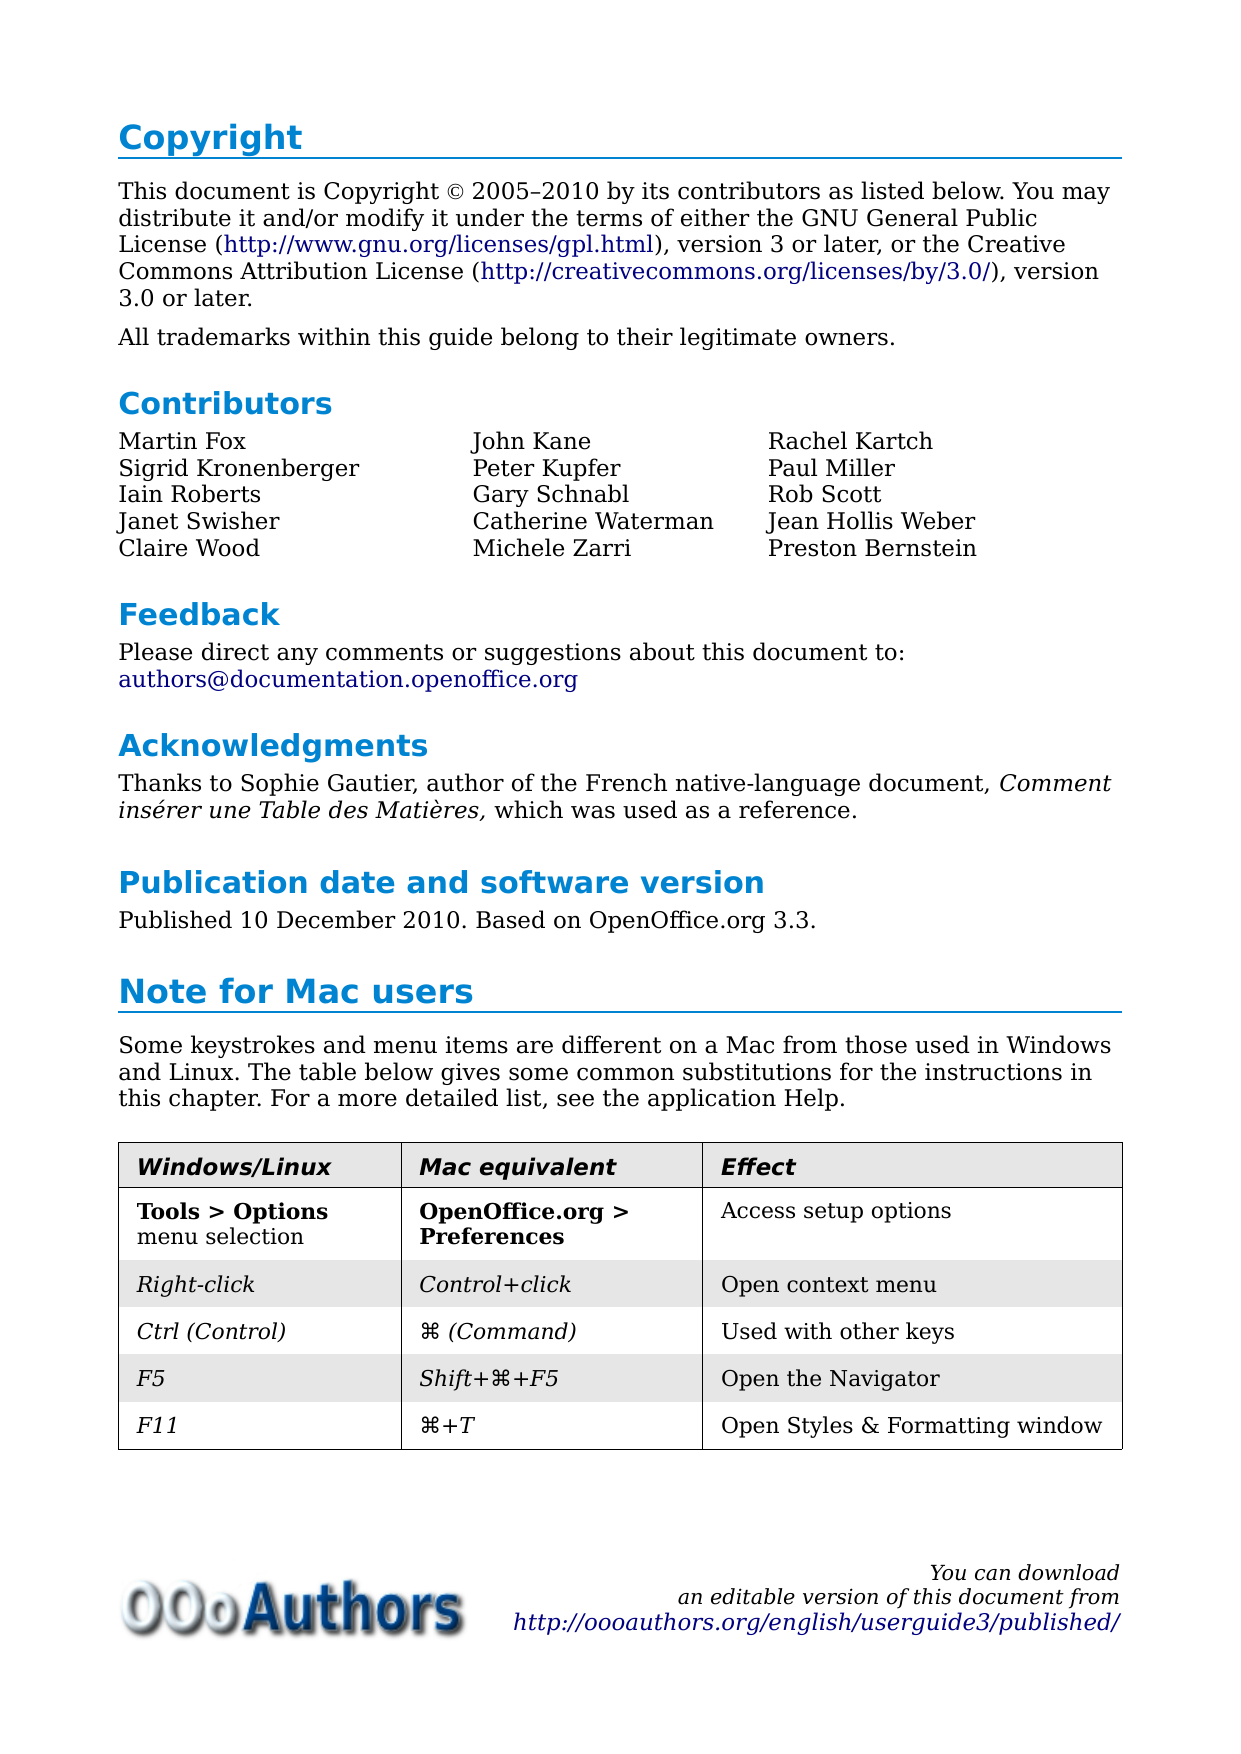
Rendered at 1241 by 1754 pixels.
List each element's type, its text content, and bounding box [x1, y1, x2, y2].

table_header Mac equivalent [402, 1143, 702, 1187]
table_cell z (Command) [402, 1307, 702, 1354]
subtitle Copyright [118, 118, 1122, 157]
text All trademarks within this guide belong to their legitimate owners. [118, 324, 1122, 351]
text Acknowledgments [118, 729, 1122, 764]
table_cell z+T [402, 1402, 702, 1449]
text Feedback [118, 598, 1122, 633]
table_header Windows/Linux [119, 1143, 401, 1187]
text Published 10 December 2010. Based on OpenOffice.org 3.3. [118, 907, 1122, 934]
text Some keystrokes and menu items are different on a Mac from those used in Windows and Linux. The table below gives some common substitutions for the instructions in this chapter. For a more detailed list, see the application Help. [118, 1032, 1122, 1112]
text Please direct any comments or suggestions about this document to: authors@documentation.openoffice.org [118, 639, 1122, 693]
text Thanks to Sophie Gautier, author of the French native-language document, Comment insérer une Table des Matières, which was used as a reference. [118, 770, 1122, 824]
table_cell Used with other keys [703, 1307, 1122, 1354]
table_cell Access setup options [703, 1188, 1122, 1260]
table_cell Open context menu [703, 1260, 1122, 1307]
table_header Effect [703, 1143, 1122, 1187]
table_cell Ctrl (Control) [119, 1307, 401, 1354]
table_cell Control+click [402, 1260, 702, 1307]
text Publication date and software version [118, 866, 1122, 901]
table_cell Right-click [119, 1260, 401, 1307]
subtitle Note for Mac users [118, 972, 1122, 1011]
text Contributors [118, 387, 1122, 422]
table_cell Open Styles & Formatting window [703, 1402, 1122, 1449]
text Martin Fox John Kane Rachel Kartch Sigrid Kronenberger Peter Kupfer Paul Miller Iain Roberts Gary Schnabl Rob Scott Janet Swisher Catherine Waterman Jean Hollis Weber Claire Wood Michele Zarri Preston Bernstein [118, 428, 1122, 562]
table_cell Tools > Options menu selection [119, 1188, 401, 1260]
picture [117, 1555, 471, 1644]
table_cell OpenOffice.org > Preferences [402, 1188, 702, 1260]
text This document is Copyright © 2005–2010 by its contributors as listed below. You may distribute it and/or modify it under the terms of either the GNU General Public License (http://www.gnu.org/licenses/gpl.html), version 3 or later, or the Creative Commons Attribution License (http://creativecommons.org/licenses/by/3.0/), version 3.0 or later. [118, 178, 1122, 311]
table_cell Open the Navigator [703, 1354, 1122, 1402]
table_cell F11 [119, 1402, 401, 1449]
table_cell Shift+z+F5 [402, 1354, 702, 1402]
table_cell F5 [119, 1354, 401, 1402]
